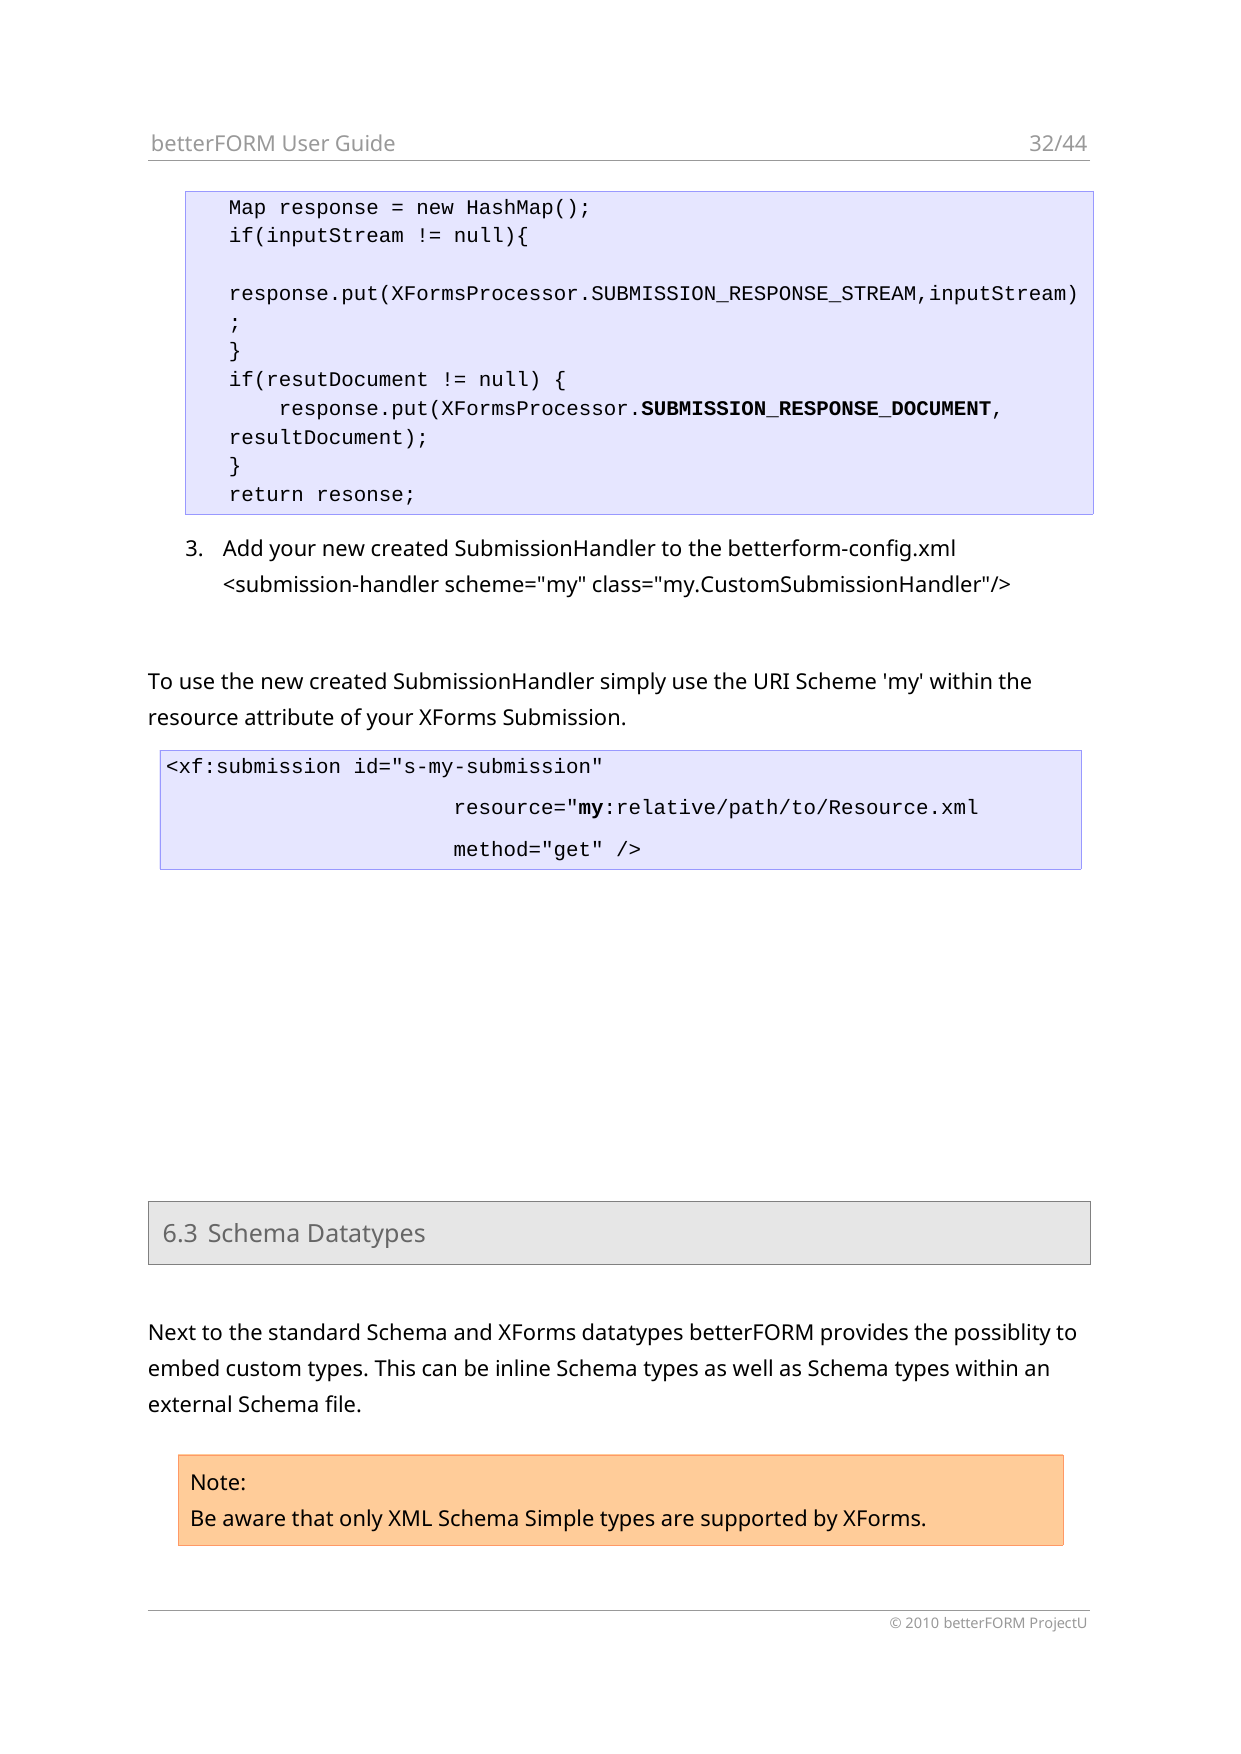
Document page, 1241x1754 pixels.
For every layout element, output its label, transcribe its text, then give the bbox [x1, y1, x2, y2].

subtitle Schema Datatypes [149, 1202, 1090, 1264]
text resource="my:relative/path/to/Resource.xml [161, 791, 1081, 821]
text <xf:submission id="s-my-submission" [161, 751, 1081, 780]
text Next to the standard Schema and XForms datatypes betterFORM provides the possiblity to embed custom types. This can be inline Schema types as well as Schema types within an external Schema file. [148, 1317, 1090, 1418]
list Add your new created SubmissionHandler to the betterform-config.xml <submission-handler scheme="my" class="my.CustomSubmissionHandler"/> [185, 533, 1093, 599]
list Map response = new HashMap(); if(inputStream != null){ response.put(XFormsProcessor.SUBMISSION_RESPONSE_STREAM,inputStream); } if(resutDocument != null) { response.put(XFormsProcessor.SUBMISSION_RESPONSE_DOCUMENT, resultDocument); } return resonse; [186, 192, 1093, 514]
text Note: Be aware that only XML Schema Simple types are supported by XForms. [179, 1456, 1063, 1545]
text To use the new created SubmissionHandler simply use the URI Scheme 'my' within the resource attribute of your XForms Submission. [148, 666, 1090, 731]
text method="get" /> [161, 832, 1081, 869]
